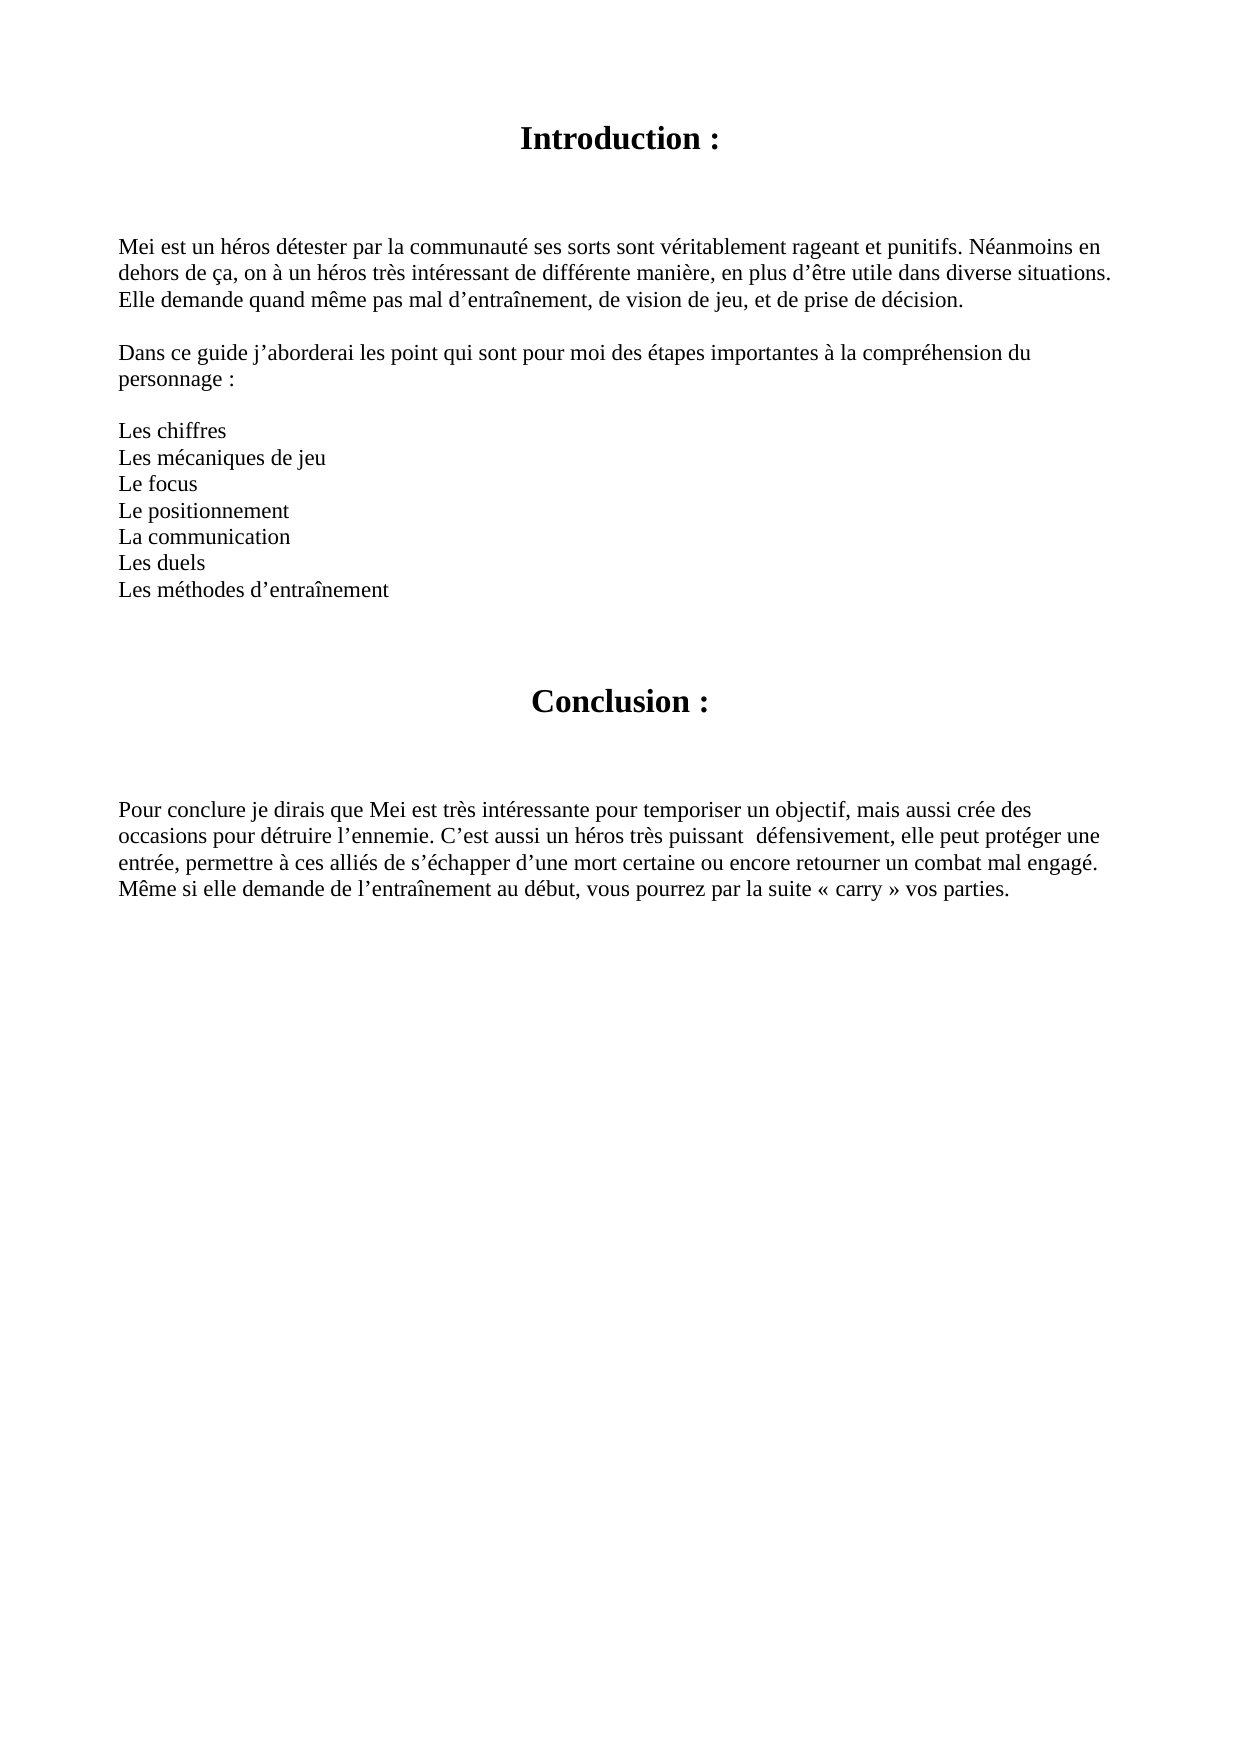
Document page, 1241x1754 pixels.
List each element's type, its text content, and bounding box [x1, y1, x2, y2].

text Dans ce guide j’aborderai les point qui sont pour moi des étapes importantes à la compréhension du personnage : [118, 338, 1122, 391]
text Conclusion : [118, 681, 1122, 719]
text Les chiffres [118, 418, 1122, 444]
text Introduction : [118, 118, 1122, 156]
text Les méthodes d’entraînement [118, 576, 1122, 602]
text La communication [118, 523, 1122, 549]
text Les mécaniques de jeu [118, 444, 1122, 470]
text Le focus [118, 470, 1122, 497]
text Pour conclure je dirais que Mei est très intéressante pour temporiser un objectif, mais aussi crée des occasions pour détruire l’ennemie. C’est aussi un héros très puissant défensivement, elle peut protéger une entrée, permettre à ces alliés de s’échapper d’une mort certaine ou encore retourner un combat mal engagé. Même si elle demande de l’entraînement au début, vous pourrez par la suite « carry » vos parties. [118, 796, 1122, 902]
text Le positionnement [118, 497, 1122, 523]
text Mei est un héros détester par la communauté ses sorts sont véritablement rageant et punitifs. Néanmoins en dehors de ça, on à un héros très intéressant de différente manière, en plus d’être utile dans diverse situations. Elle demande quand même pas mal d’entraînement, de vision de jeu, et de prise de décision. [118, 233, 1122, 312]
text Les duels [118, 549, 1122, 576]
